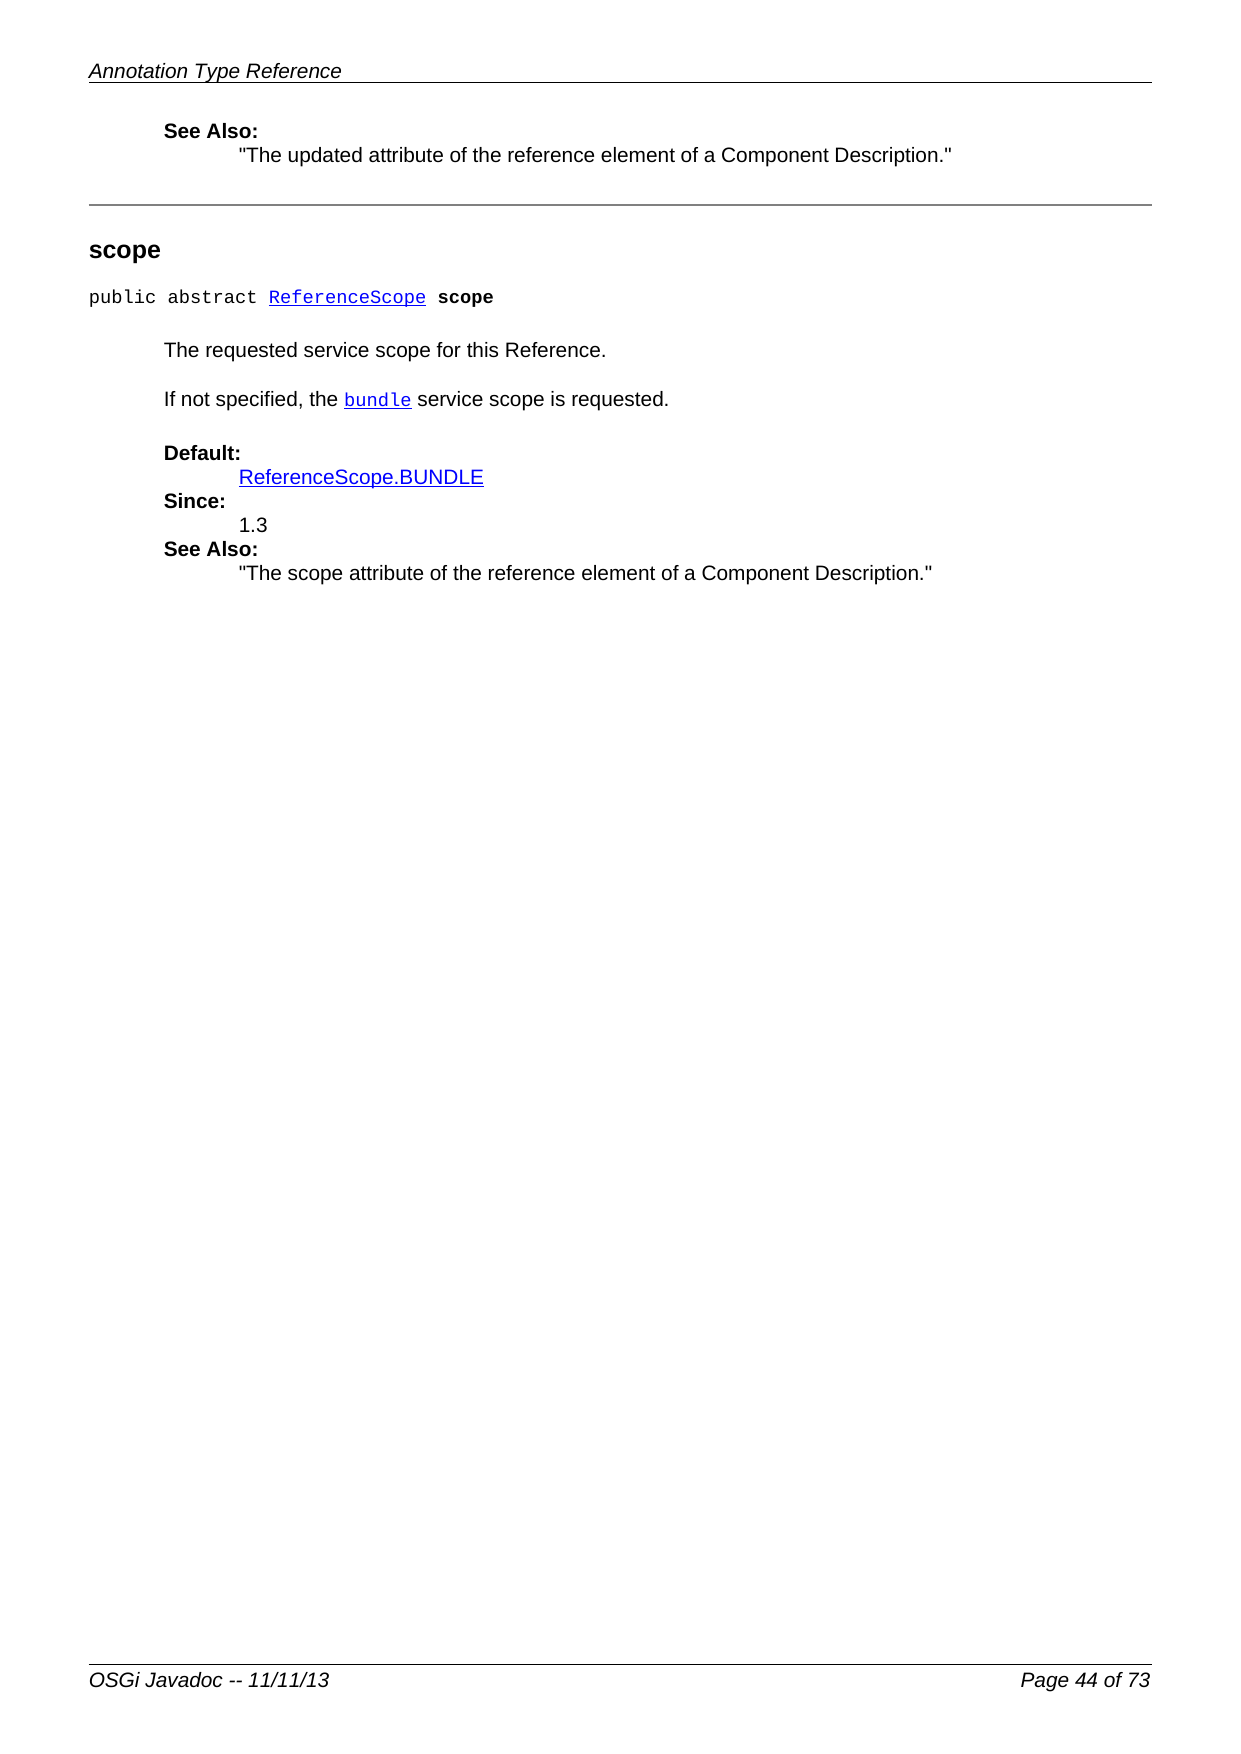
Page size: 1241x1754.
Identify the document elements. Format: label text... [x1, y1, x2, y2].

text ReferenceScope.BUNDLE [238, 465, 1152, 489]
text The requested service scope for this Reference. [163, 338, 1152, 362]
text If not specified, the bundle service scope is requested. [163, 387, 1152, 412]
text "The updated attribute of the reference element of a Component Description." [238, 142, 1152, 166]
text "The scope attribute of the reference element of a Component Description." [238, 561, 1152, 585]
text Default: [163, 441, 1152, 465]
subtitle scope [88, 234, 1152, 263]
text See Also: [163, 537, 1152, 561]
text public abstract ReferenceScope scope [88, 287, 1152, 309]
text Since: [163, 489, 1152, 513]
text 1.3 [238, 513, 1152, 537]
text See Also: [163, 118, 1152, 142]
